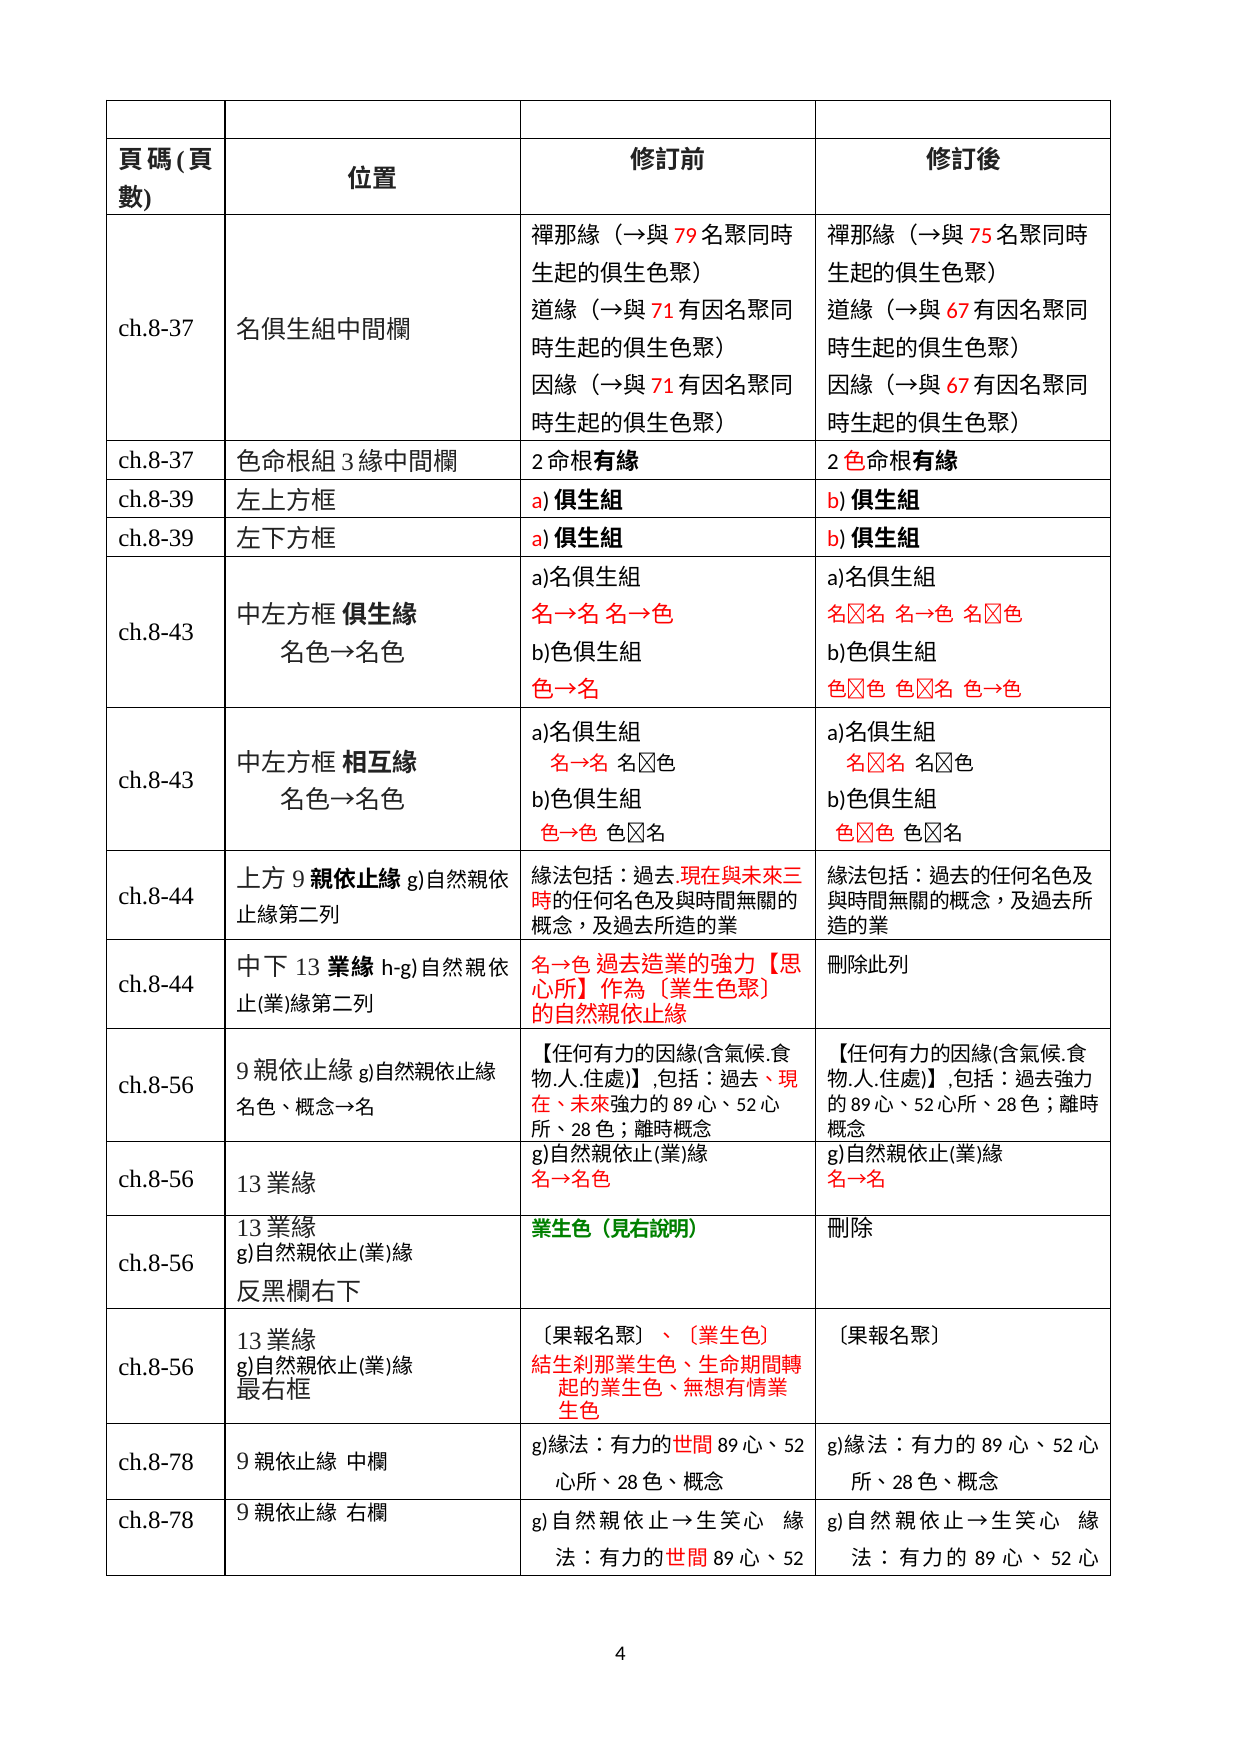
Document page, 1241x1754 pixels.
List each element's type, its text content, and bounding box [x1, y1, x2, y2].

table_cell a)名俱生組 名名 名色 b)色俱生組 色色 色名 [816, 708, 1110, 850]
table_cell g)緣法：有力的世間89心、52心所、28色、概念 [521, 1424, 815, 1499]
table_cell 禪那緣（→與79名聚同時生起的俱生色聚） 道緣（→與71有因名聚同時生起的俱生色聚） 因緣（→與71有因名聚同時生起的俱生色聚） [521, 215, 815, 440]
table_cell [521, 101, 815, 138]
table_cell 修訂後 [816, 139, 1110, 214]
table_cell [107, 101, 224, 138]
table_cell ch.8-39 [107, 518, 224, 556]
table_cell b) 俱生組 [816, 480, 1110, 517]
table_cell 9親依止緣 中欄 [226, 1424, 520, 1499]
table_cell ch.8-56 [107, 1216, 224, 1308]
table_cell g)自然親依止(業)緣 名→名 [816, 1142, 1110, 1215]
table_cell 緣法包括：過去的任何名色及與時間無關的概念，及過去所造的業 [816, 851, 1110, 939]
table_cell 中下13業緣h-g)自然親依止(業)緣第二列 [226, 940, 520, 1027]
table_cell 名→色 過去造業的強力【思心所】作為〔業生色聚〕的自然親依止緣 [521, 940, 815, 1027]
table_cell ch.8-56 [107, 1309, 224, 1423]
table_cell ch.8-43 [107, 557, 224, 707]
table_cell 名俱生組中間欄 [226, 215, 520, 440]
table_cell 2命根有緣 [521, 441, 815, 479]
table_cell 【任何有力的因緣(含氣候.食物.人.住處)】,包括：過去、現在、未來強力的89心、52心所、28色；離時概念 [521, 1029, 815, 1141]
table_cell ch.8-44 [107, 940, 224, 1027]
table_cell 修訂前 [521, 139, 815, 214]
table_cell [226, 101, 520, 138]
table_cell 中左方框 俱生緣 名色→名色 [226, 557, 520, 707]
table_cell 13業緣 g)自然親依止(業)緣 反黑欄右下 [226, 1216, 520, 1308]
table_cell a) 俱生組 [521, 480, 815, 517]
table_cell a)名俱生組 名名 名→色 名色 b)色俱生組 色色 色名 色→色 [816, 557, 1110, 707]
table_cell 【任何有力的因緣(含氣候.食物.人.住處)】,包括：過去強力的89心、52心所、28色；離時概念 [816, 1029, 1110, 1141]
table_cell 刪除此列 [816, 940, 1110, 1027]
table_cell g)自然親依止→生笑心 緣法：有力的89心、52心 [816, 1500, 1110, 1575]
table_cell ch.8-56 [107, 1142, 224, 1215]
table_cell 〔果報名聚〕、〔業生色〕 結生刹那業生色、生命期間轉起的業生色、無想有情業生色 [521, 1309, 815, 1423]
table_cell 9親依止緣 右欄 [226, 1500, 520, 1575]
table_cell 刪除 [816, 1216, 1110, 1308]
table_cell ch.8-37 [107, 441, 224, 479]
table_cell 2色命根有緣 [816, 441, 1110, 479]
table_cell 13業緣 [226, 1142, 520, 1215]
table_cell 緣法包括：過去.現在與未來三時的任何名色及與時間無關的概念，及過去所造的業 [521, 851, 815, 939]
table_cell 位置 [226, 139, 520, 214]
table_cell 上方9親依止緣g)自然親依止緣第二列 [226, 851, 520, 939]
table_cell ch.8-37 [107, 215, 224, 440]
table_cell ch.8-78 [107, 1424, 224, 1499]
table_cell 〔果報名聚〕 [816, 1309, 1110, 1423]
table_cell ch.8-56 [107, 1029, 224, 1141]
table_cell a)名俱生組 名→名 名→色 b)色俱生組 色→名 [521, 557, 815, 707]
table_cell 9親依止緣g)自然親依止緣名色、概念→名 [226, 1029, 520, 1141]
table_cell a)名俱生組 名→名 名色 b)色俱生組 色→色 色名 [521, 708, 815, 850]
table_cell a) 俱生組 [521, 518, 815, 556]
table_cell 業生色（見右說明） [521, 1216, 815, 1308]
table_cell g)緣法：有力的89心、52心所、28色、概念 [816, 1424, 1110, 1499]
table_cell 禪那緣（→與75名聚同時生起的俱生色聚） 道緣（→與67有因名聚同時生起的俱生色聚） 因緣（→與67有因名聚同時生起的俱生色聚） [816, 215, 1110, 440]
table_cell g)自然親依止→生笑心 緣法：有力的世間89心、52 [521, 1500, 815, 1575]
table_cell 頁碼(頁數) [107, 139, 224, 214]
table_cell [816, 101, 1110, 138]
table_cell ch.8-78 [107, 1500, 224, 1575]
table_cell b) 俱生組 [816, 518, 1110, 556]
table_cell 左下方框 [226, 518, 520, 556]
table_cell 色命根組3緣中間欄 [226, 441, 520, 479]
table_cell 中左方框 相互緣 名色→名色 [226, 708, 520, 850]
table_cell ch.8-43 [107, 708, 224, 850]
table_cell g)自然親依止(業)緣 名→名色 [521, 1142, 815, 1215]
table_cell 13業緣 g)自然親依止(業)緣 最右框 [226, 1309, 520, 1423]
table_cell 左上方框 [226, 480, 520, 517]
table_cell ch.8-44 [107, 851, 224, 939]
table_cell ch.8-39 [107, 480, 224, 517]
